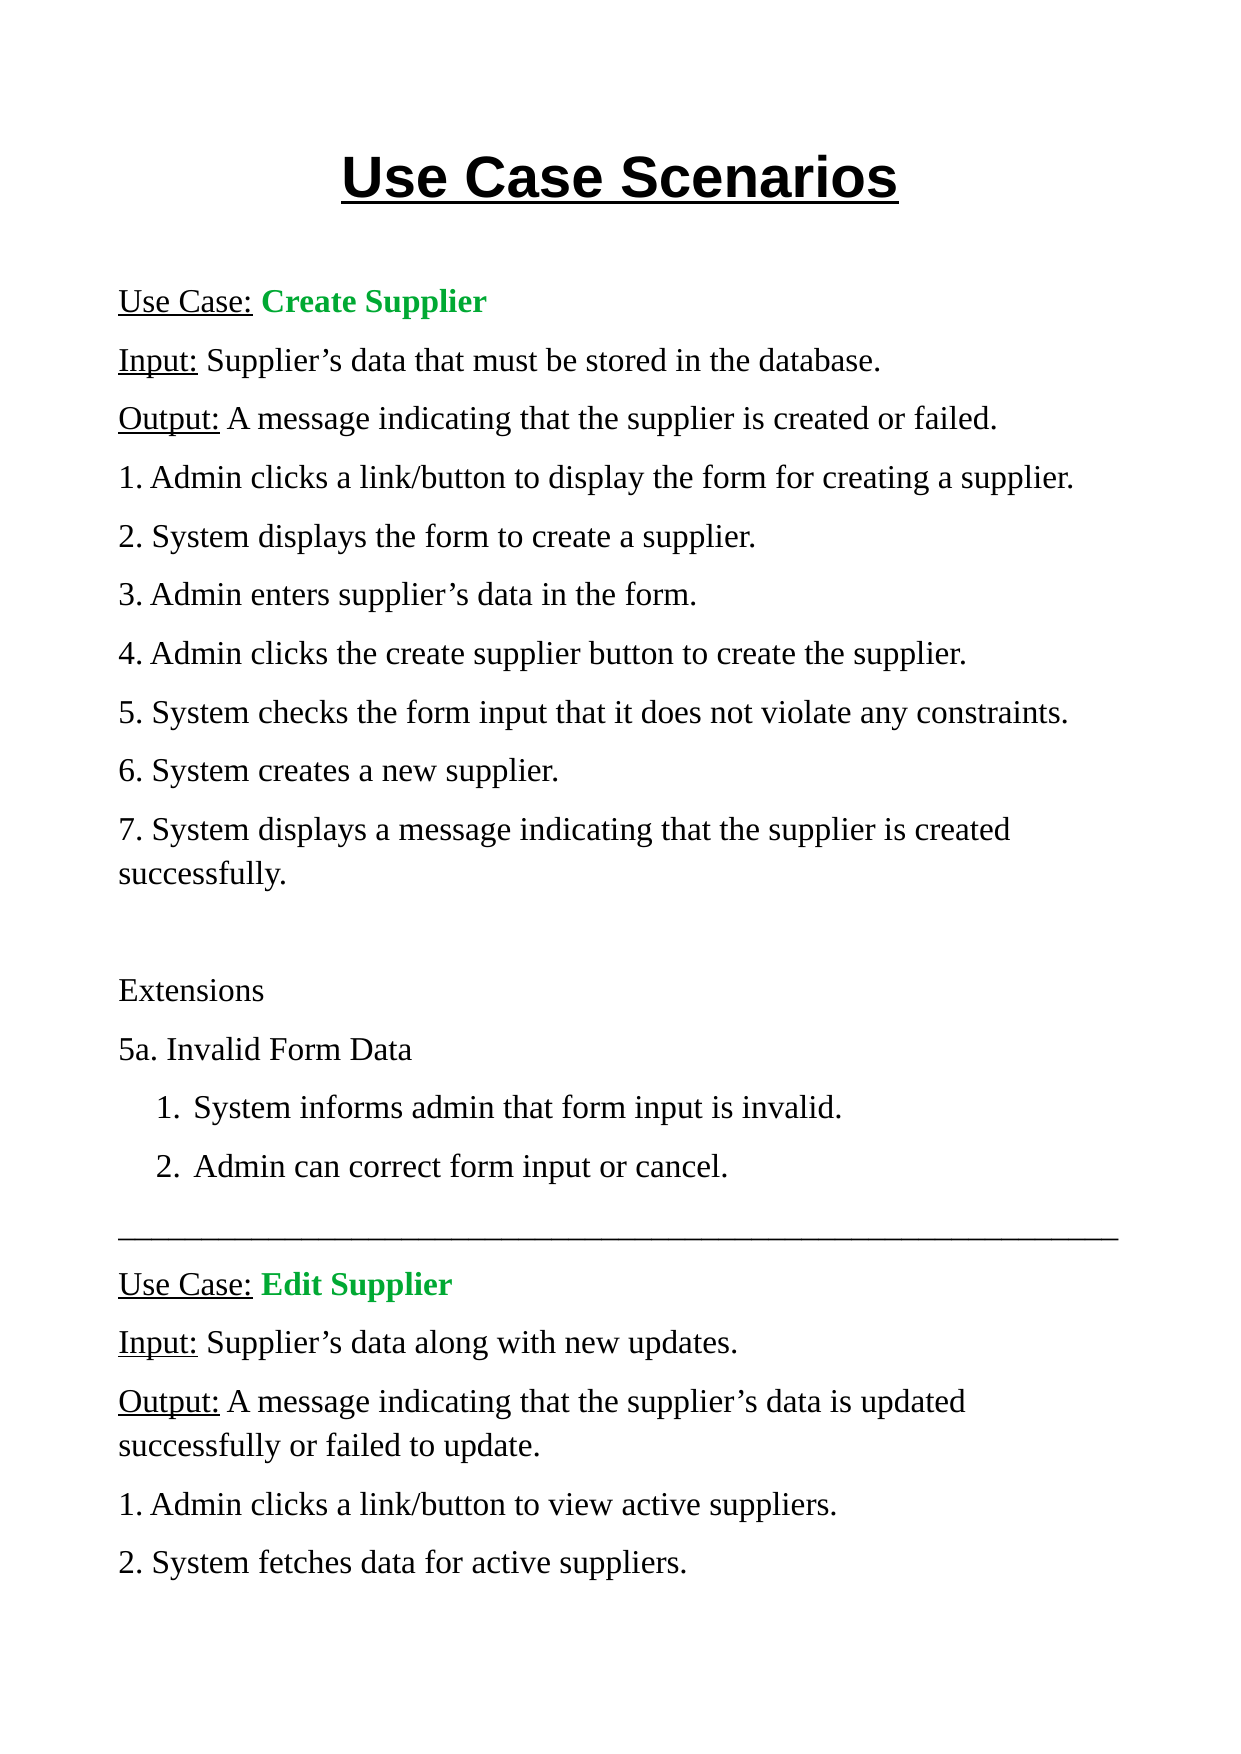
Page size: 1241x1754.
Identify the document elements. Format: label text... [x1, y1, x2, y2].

text 5a. Invalid Form Data [118, 1029, 1122, 1067]
text 2. System displays the form to create a supplier. [118, 516, 1122, 554]
title Use Case Scenarios [118, 143, 1122, 210]
text 2. System fetches data for active suppliers. [118, 1542, 1122, 1581]
text Use Case: Create Supplier [118, 281, 1122, 320]
text Output: A message indicating that the supplier’s data is updated successfully or failed to update. [118, 1381, 1122, 1463]
list System informs admin that form input is invalid. [156, 1088, 1122, 1126]
text Extensions [118, 971, 1122, 1009]
text 3. Admin enters supplier’s data in the form. [118, 574, 1122, 613]
text 1. Admin clicks a link/button to display the form for creating a supplier. [118, 457, 1122, 496]
text 7. System displays a message indicating that the supplier is created successfully. [118, 809, 1122, 892]
text 4. Admin clicks the create supplier button to create the supplier. [118, 633, 1122, 672]
text Input: Supplier’s data that must be stored in the database. [118, 340, 1122, 378]
text 5. System checks the form input that it does not violate any constraints. [118, 692, 1122, 730]
text Output: A message indicating that the supplier is created or failed. [118, 399, 1122, 437]
text Use Case: Edit Supplier [118, 1264, 1122, 1302]
text ____________________________________________________________ [118, 1205, 1122, 1243]
text 6. System creates a new supplier. [118, 751, 1122, 789]
text 1. Admin clicks a link/button to view active suppliers. [118, 1484, 1122, 1522]
text Input: Supplier’s data along with new updates. [118, 1322, 1122, 1361]
list Admin can correct form input or cancel. [156, 1146, 1122, 1185]
